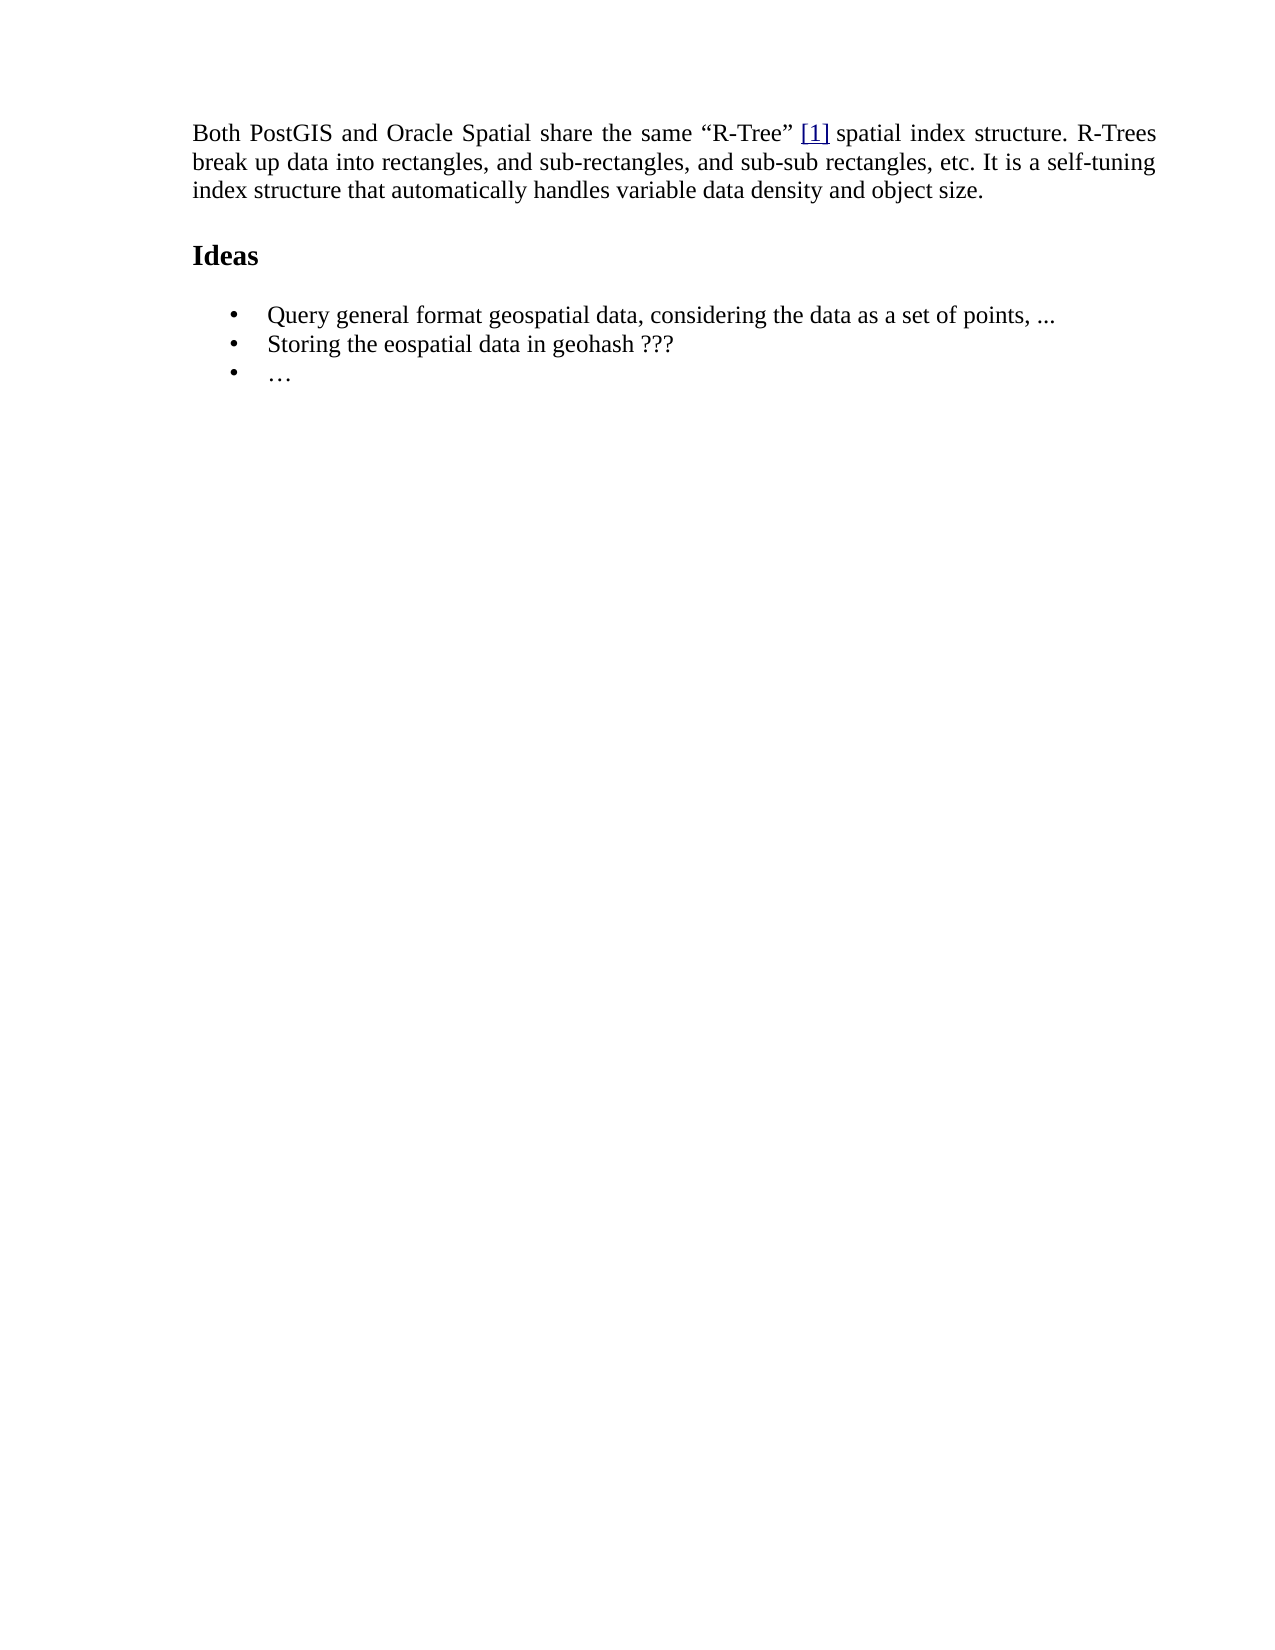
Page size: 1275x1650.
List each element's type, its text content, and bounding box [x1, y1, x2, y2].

text Both PostGIS and Oracle Spatial share the same “R-Tree” [1] spatial index structure. R-Trees break up data into rectangles, and sub-rectangles, and sub-sub rectangles, etc. It is a self-tuning index structure that automatically handles variable data density and object size. [192, 118, 1157, 204]
text Ideas [192, 238, 1157, 271]
list … [229, 358, 1157, 386]
list Query general format geospatial data, considering the data as a set of points, ... [229, 300, 1157, 329]
list Storing the eospatial data in geohash ??? [229, 329, 1157, 358]
